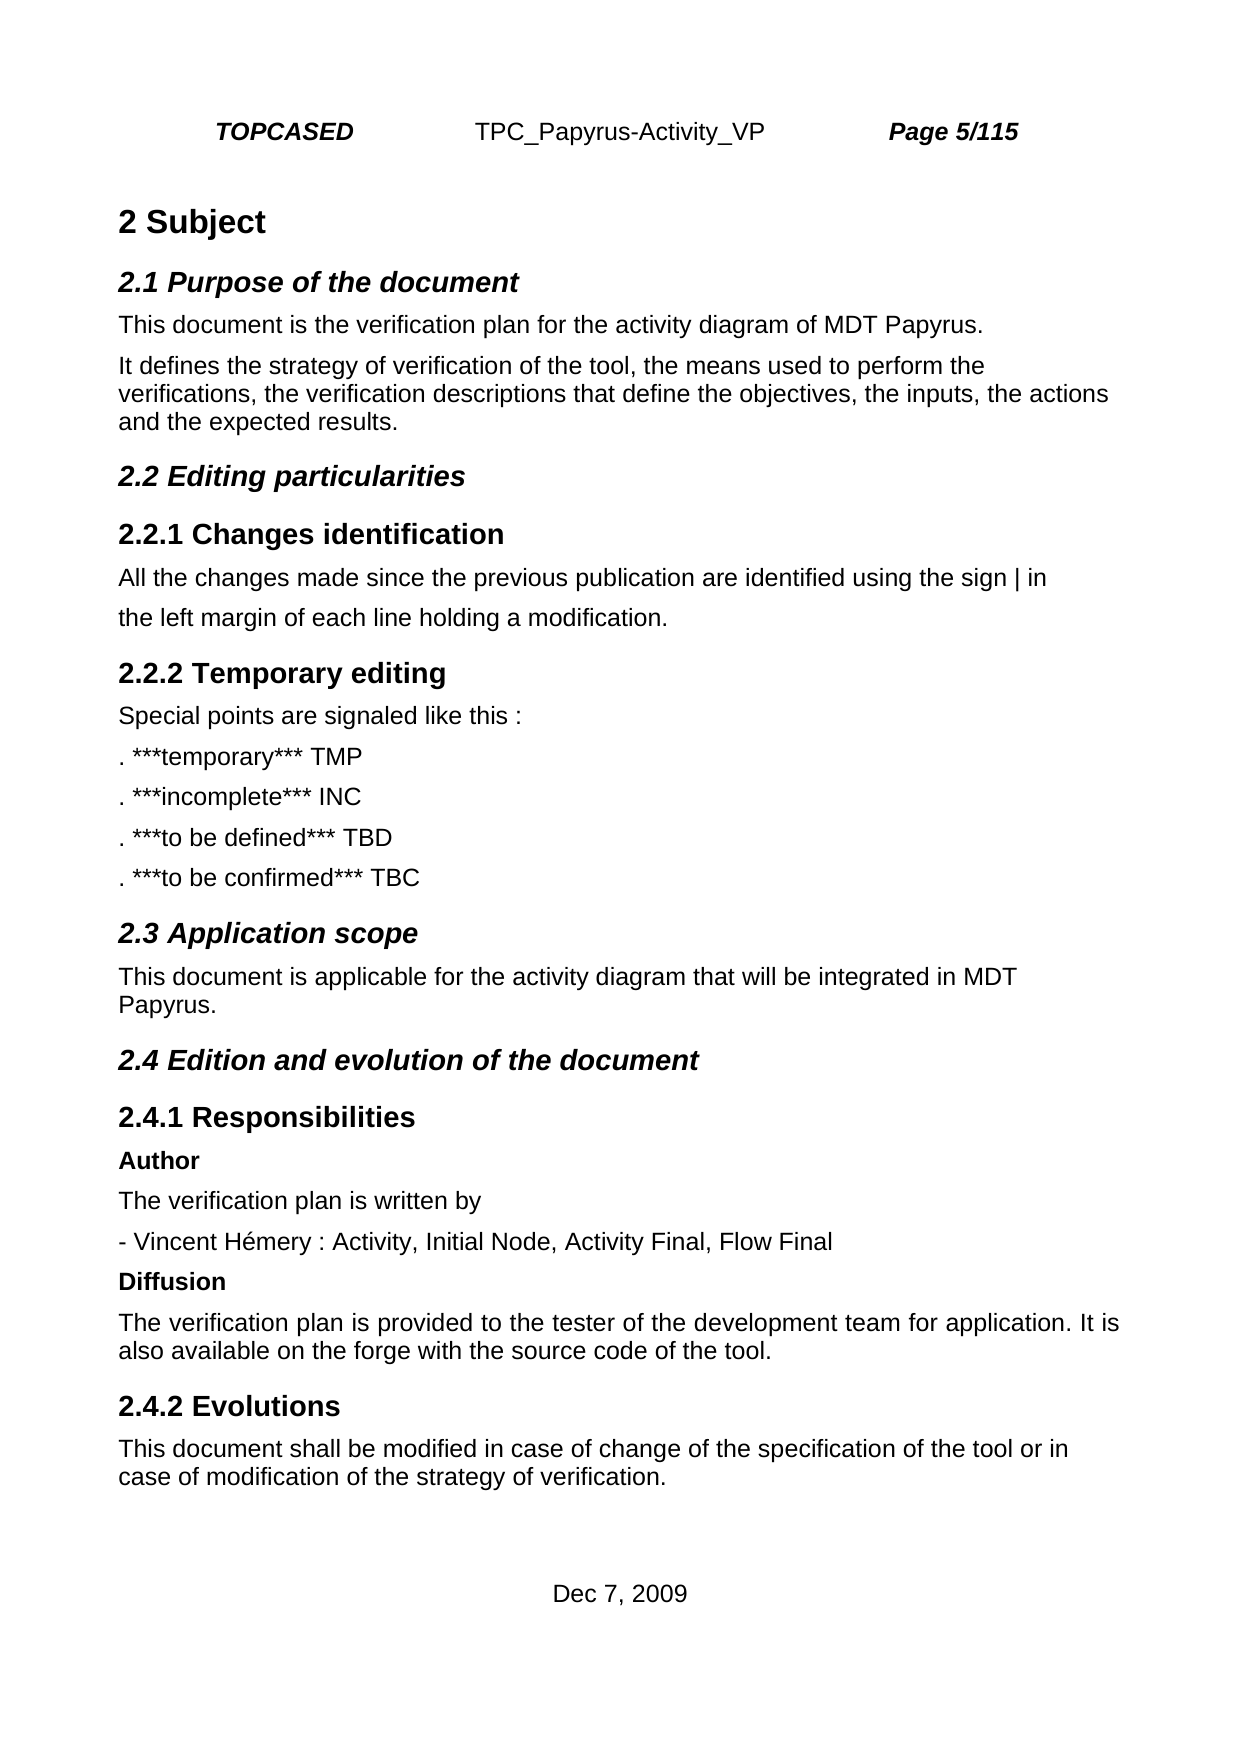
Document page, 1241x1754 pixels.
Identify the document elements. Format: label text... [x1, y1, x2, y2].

text . ***to be confirmed*** TBC [118, 864, 1122, 892]
text This document is the verification plan for the activity diagram of MDT Papyrus. [118, 311, 1122, 339]
subtitle Changes identification [118, 518, 1122, 551]
text The verification plan is written by [118, 1187, 1122, 1215]
text the left margin of each line holding a modification. [118, 604, 1122, 632]
text The verification plan is provided to the tester of the development team for application. It is also available on the forge with the source code of the tool. [118, 1308, 1122, 1364]
text Diffusion [118, 1268, 1122, 1296]
text This document is applicable for the activity diagram that will be integrated in MDT Papyrus. [118, 962, 1122, 1018]
subtitle Subject [118, 204, 1122, 241]
subtitle Responsibilities [118, 1101, 1122, 1134]
text Author [118, 1146, 1122, 1174]
text It defines the strategy of verification of the tool, the means used to perform the verifications, the verification descriptions that define the objectives, the inputs, the actions and the expected results. [118, 351, 1122, 435]
text - Vincent Hémery : Activity, Initial Node, Activity Final, Flow Final [118, 1227, 1122, 1255]
text . ***to be defined*** TBD [118, 824, 1122, 852]
text All the changes made since the previous publication are identified using the sign | in [118, 563, 1122, 591]
text . ***temporary*** TMP [118, 743, 1122, 771]
subtitle Application scope [118, 917, 1122, 950]
subtitle Editing particularities [118, 460, 1122, 493]
text This document shall be modified in case of change of the specification of the tool or in case of modification of the strategy of verification. [118, 1435, 1122, 1491]
subtitle Purpose of the document [118, 266, 1122, 298]
subtitle Evolutions [118, 1389, 1122, 1422]
subtitle Edition and evolution of the document [118, 1043, 1122, 1076]
text . ***incomplete*** INC [118, 783, 1122, 811]
text Special points are signaled like this : [118, 702, 1122, 730]
subtitle Temporary editing [118, 657, 1122, 689]
